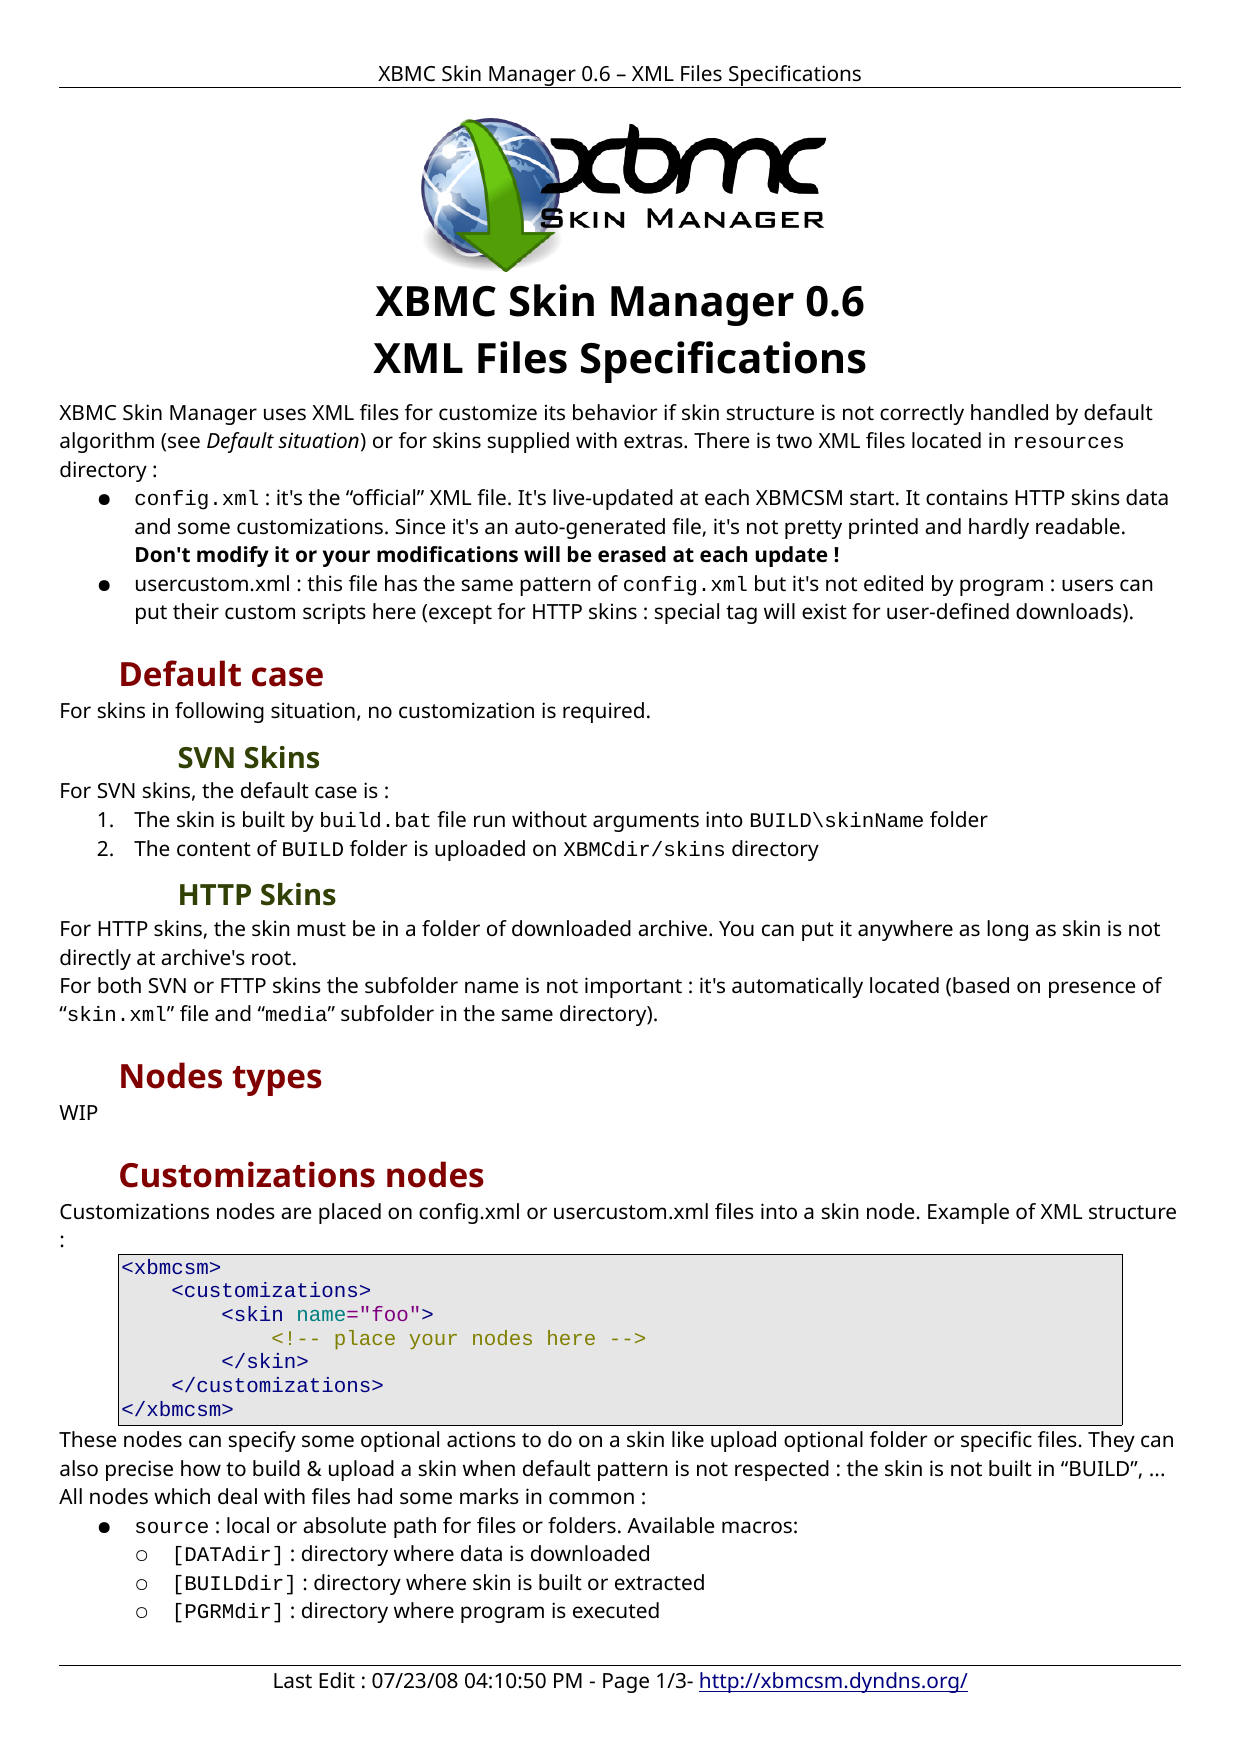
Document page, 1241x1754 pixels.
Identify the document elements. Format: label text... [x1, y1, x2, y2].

text <customizations> [119, 1277, 1122, 1301]
list usercustom.xml : this file has the same pattern of config.xml but it's not edited by program : users can put their custom scripts here (except for HTTP skins : special tag will exist for user-defined downloads). [97, 569, 1181, 626]
text WIP [59, 1098, 1181, 1127]
list The content of BUILD folder is uploaded on XBMCdir/skins directory [97, 834, 1181, 862]
list The skin is built by build.bat file run without arguments into BUILD\skinName folder [97, 805, 1181, 834]
list [BUILDdir] : directory where skin is built or extracted [134, 1568, 1181, 1596]
list config.xml : it's the “official” XML file. It's live-updated at each XBMCSM start. It contains HTTP skins data and some customizations. Since it's an auto-generated file, it's not pretty printed and hardly readable. Don't modify it or your modifications will be erased at each update ! [97, 483, 1181, 569]
subtitle Nodes types [118, 1053, 1181, 1098]
list [PGRMdir] : directory where program is executed [134, 1596, 1181, 1625]
text For both SVN or FTTP skins the subfolder name is not important : it's automatically located (based on presence of “skin.xml” file and “media” subfolder in the same directory). [59, 971, 1181, 1028]
text All nodes which deal with files had some marks in common : [59, 1482, 1181, 1511]
text XBMC Skin Manager uses XML files for customize its behavior if skin structure is not correctly handled by default algorithm (see Default situation) or for skins supplied with extras. There is two XML files located in resources directory : [59, 398, 1181, 483]
subtitle XBMC Skin Manager 0.6 XML Files Specifications [59, 143, 1181, 386]
subtitle SVN Skins [177, 737, 1181, 777]
subtitle Customizations nodes [118, 1152, 1181, 1197]
subtitle HTTP Skins [177, 874, 1181, 914]
text For SVN skins, the default case is : [59, 777, 1181, 805]
text For skins in following situation, no customization is required. [59, 696, 1181, 724]
text For HTTP skins, the skin must be in a folder of downloaded archive. You can put it anywhere as long as skin is not directly at archive's root. [59, 914, 1181, 971]
picture [414, 118, 826, 272]
subtitle Default case [118, 651, 1181, 696]
text <skin name="foo"> [119, 1301, 1122, 1325]
text <xbmcsm> [119, 1255, 1122, 1277]
text Customizations nodes are placed on config.xml or usercustom.xml files into a skin node. Example of XML structure : [59, 1197, 1181, 1254]
text </customizations> [119, 1372, 1122, 1396]
text </xbmcsm> [119, 1396, 1122, 1425]
text These nodes can specify some optional actions to do on a skin like upload optional folder or specific files. They can also precise how to build & upload a skin when default pattern is not respected : the skin is not built in “BUILD”, ... [59, 1425, 1181, 1482]
list source : local or absolute path for files or folders. Available macros: [97, 1511, 1181, 1539]
list [DATAdir] : directory where data is downloaded [134, 1539, 1181, 1568]
text </skin> [119, 1348, 1122, 1372]
text <!-- place your nodes here --> [119, 1325, 1122, 1348]
